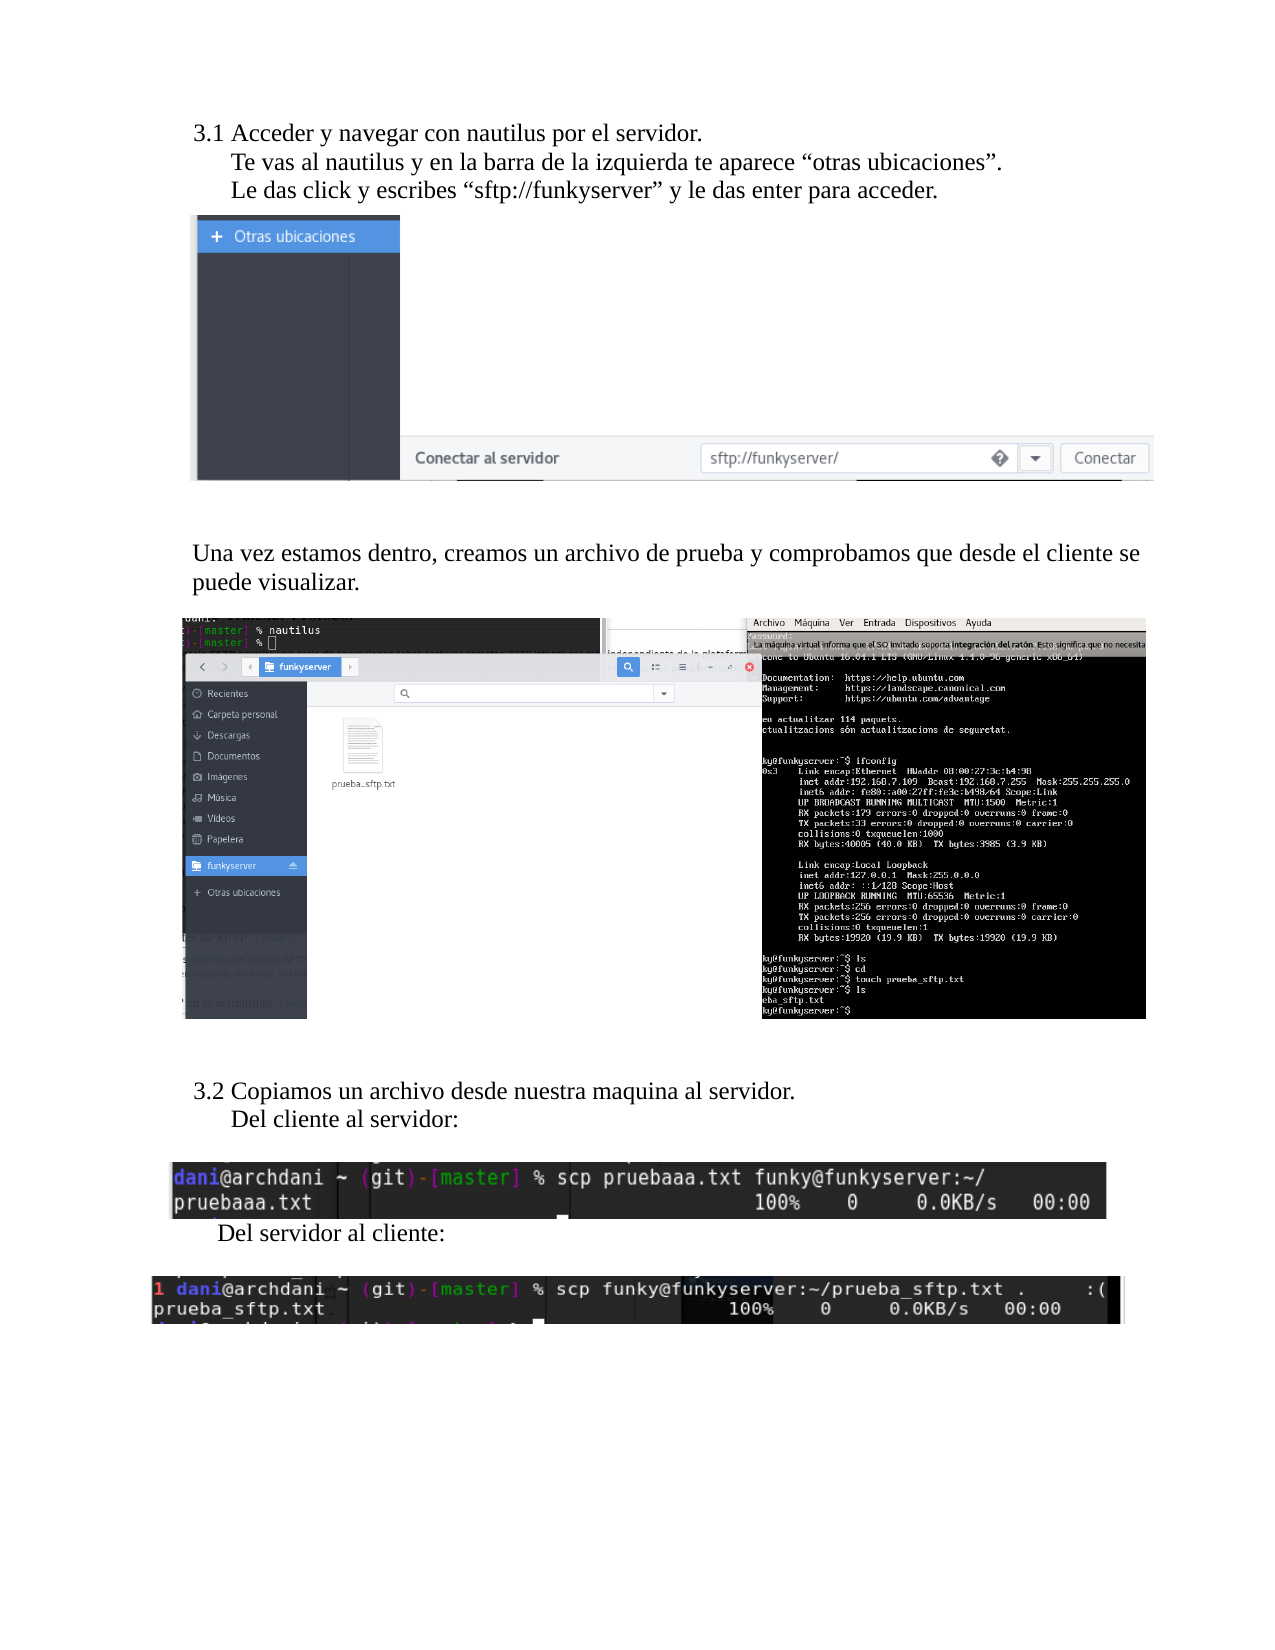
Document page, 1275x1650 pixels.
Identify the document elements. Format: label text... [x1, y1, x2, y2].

list Copiamos un archivo desde nuestra maquina al servidor. [193, 1076, 1157, 1104]
picture [168, 1162, 1107, 1219]
list Acceder y navegar con nautilus por el servidor. [193, 118, 1157, 147]
list Le das click y escribes “sftp://funkyserver” y le das enter para acceder. [193, 176, 1157, 204]
text Una vez estamos dentro, creamos un archivo de prueba y comprobamos que desde el cliente se puede visualizar. [118, 538, 1157, 596]
picture [182, 618, 1146, 1019]
list Te vas al nautilus y en la barra de la izquierda te aparece “otras ubicaciones”. [193, 147, 1157, 176]
picture [190, 215, 1154, 481]
text Del servidor al cliente: [118, 1162, 1157, 1247]
list Del cliente al servidor: [193, 1104, 1157, 1133]
picture [150, 1276, 1125, 1324]
